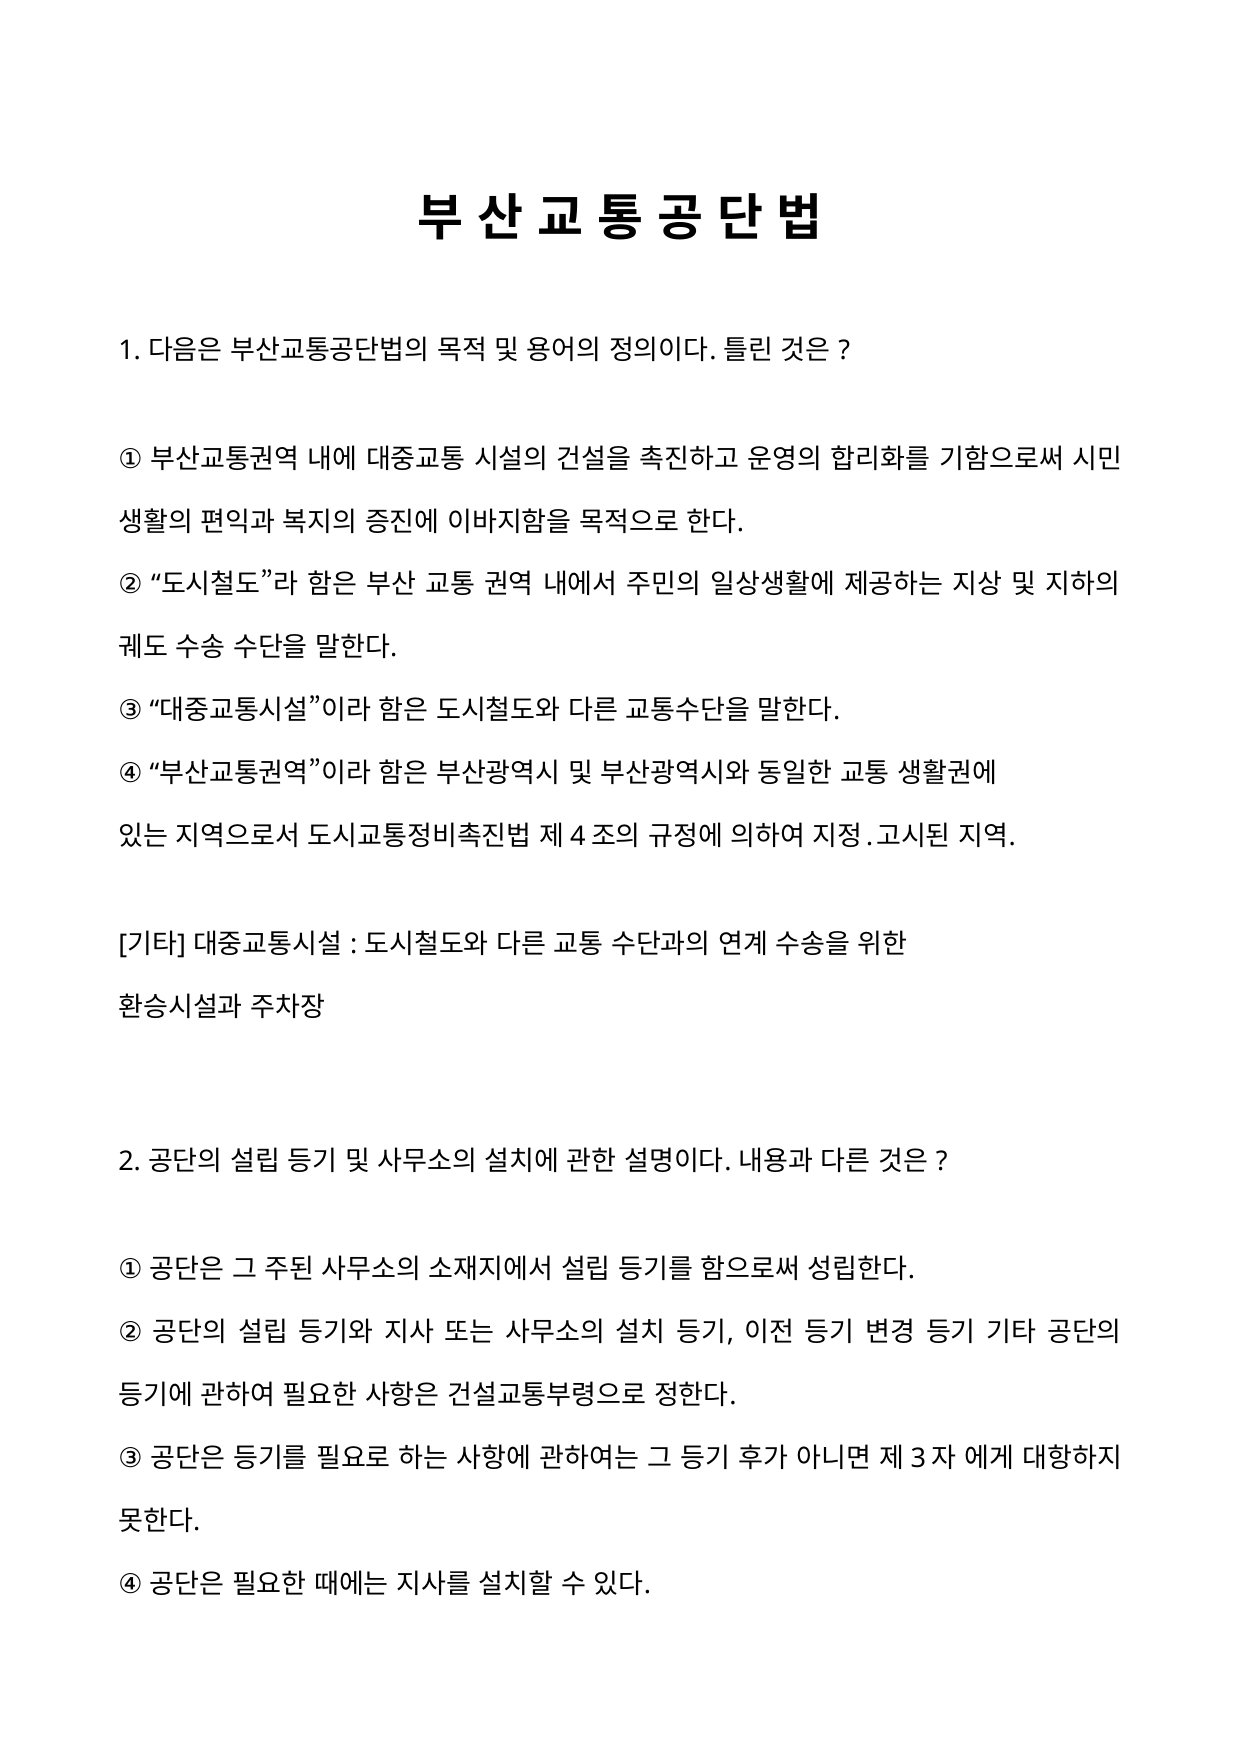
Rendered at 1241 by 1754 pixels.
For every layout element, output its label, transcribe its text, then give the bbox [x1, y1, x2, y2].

text [기타] 대중교통시설 : 도시철도와 다른 교통 수단과의 연계 수송을 위한 [118, 922, 1122, 962]
text ① 공단은 그 주된 사무소의 소재지에서 설립 등기를 함으로써 성립한다. [118, 1247, 1122, 1287]
text 있는 지역으로서 도시교통정비촉진법 제4조의 규정에 의하여 지정․고시된 지역. [118, 814, 1122, 853]
text ② “도시철도”라 함은 부산 교통 권역 내에서 주민의 일상생활에 제공하는 지상 및 지하의 궤도 수송 수단을 말한다. [118, 562, 1122, 665]
text 부 산 교 통 공 단 법 [118, 177, 1122, 249]
text ① 부산교통권역 내에 대중교통 시설의 건설을 촉진하고 운영의 합리화를 기함으로써 시민 생활의 편익과 복지의 증진에 이바지함을 목적으로 한다. [118, 437, 1122, 539]
text 2. 공단의 설립 등기 및 사무소의 설치에 관한 설명이다. 내용과 다른 것은 ? [118, 1139, 1122, 1178]
text ③ “대중교통시설”이라 함은 도시철도와 다른 교통수단을 말한다. [118, 688, 1122, 728]
text ④ “부산교통권역”이라 함은 부산광역시 및 부산광역시와 동일한 교통 생활권에 [118, 751, 1122, 791]
text ② 공단의 설립 등기와 지사 또는 사무소의 설치 등기, 이전 등기 변경 등기 기타 공단의 등기에 관하여 필요한 사항은 건설교통부령으로 정한다. [118, 1310, 1122, 1413]
text 1. 다음은 부산교통공단법의 목적 및 용어의 정의이다. 틀린 것은 ? [118, 328, 1122, 368]
text ③ 공단은 등기를 필요로 하는 사항에 관하여는 그 등기 후가 아니면 제3자 에게 대항하지 못한다. [118, 1436, 1122, 1538]
text ④ 공단은 필요한 때에는 지사를 설치할 수 있다. [118, 1562, 1122, 1601]
text 환승시설과 주차장 [118, 985, 1122, 1025]
